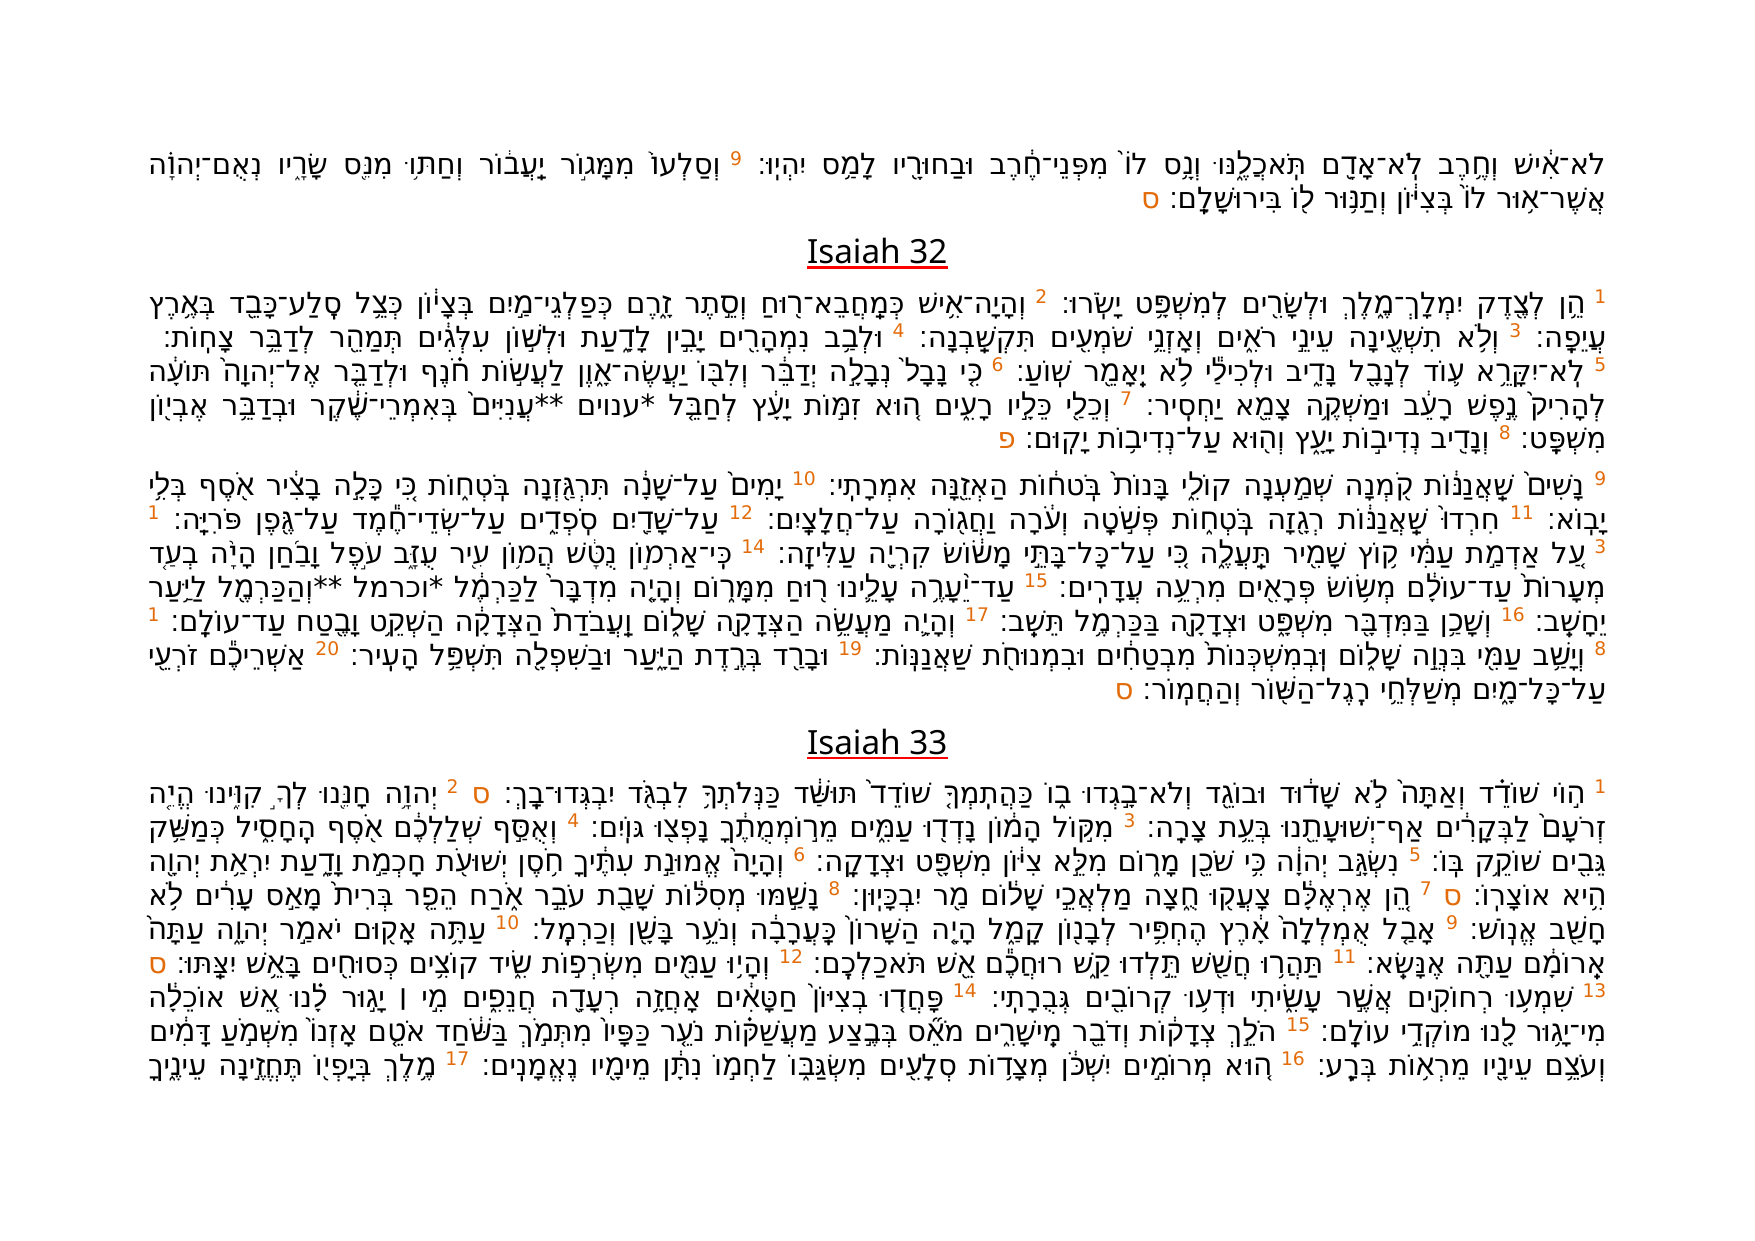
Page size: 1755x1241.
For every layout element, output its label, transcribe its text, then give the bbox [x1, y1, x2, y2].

text 1 הֵ֥ן לְצֶ֖דֶק יִמְלָךְ־מֶ֑לֶךְ וּלְשָׂרִ֖ים לְמִשְׁפָּ֥ט יָשֹֽׂרוּ׃ 2 וְהָיָה־אִ֥ישׁ כְּמַֽחֲבֵא־ר֖וּחַ וְסֵ֣תֶר זָ֑רֶם כְּפַלְגֵי־מַ֣יִם בְּצָי֔וֹן כְּצֵ֥ל סֶֽלַע־כָּבֵ֖ד בְּאֶ֥רֶץ עֲיֵפָֽה׃ ‬‬‬3 וְלֹ֥א תִשְׁעֶ֖ינָה עֵינֵ֣י רֹאִ֑ים וְאָזְנֵ֥י שֹׁמְעִ֖ים תִּקְשַֽׁבְנָה׃ ‬‬‬4 וּלְבַ֥ב נִמְהָרִ֖ים יָבִ֣ין לָדָ֑עַת וּלְשׁ֣וֹן עִלְּגִ֔ים תְּמַהֵ֖ר לְדַבֵּ֥ר צָחֽוֹת׃ ‬‬‬5 לֹֽא־יִקָּרֵ֥א ע֛וֹד לְנָבָ֖ל נָדִ֑יב וּלְכִילַ֕י לֹ֥א יֵֽאָמֵ֖ר שֽׁוֹעַ׃ ‬‬‬6 כִּ֤י נָבָל֙ נְבָלָ֣ה יְדַבֵּ֔ר וְלִבּ֖וֹ יַעֲשֶׂה־אָ֑וֶן לַעֲשׂ֣וֹת חֹ֗נֶף וּלְדַבֵּ֤ר אֶל־יְהוָה֙ תּוֹעָ֔ה לְהָרִיק֙ נֶ֣פֶשׁ רָעֵ֔ב וּמַשְׁקֶ֥ה צָמֵ֖א יַחְסִֽיר׃ ‬‬‬7 וְכֵלַ֖י כֵּלָ֣יו רָעִ֑ים ה֚וּא זִמּ֣וֹת יָעָ֔ץ לְחַבֵּ֤ל *ענוים **עֲנִיִּים֙ בְּאִמְרֵי־שֶׁ֔קֶר וּבְדַבֵּ֥ר אֶבְי֖וֹן מִשְׁפָּֽט׃ ‬‬‬8 וְנָדִ֖יב נְדִיב֣וֹת יָעָ֑ץ וְה֖וּא עַל־נְדִיב֥וֹת יָקֽוּם׃ פ ‬‬‬‬‬‬‬‬‬‬ [148, 286, 1606, 456]
text לֹא־אִ֔ישׁ וְחֶ֥רֶב לֹֽא־אָדָ֖ם תֹּֽאכֲלֶ֑נּוּ וְנָ֥ס לוֹ֙ מִפְּנֵי־חֶ֔רֶב וּבַחוּרָ֖יו לָמַ֥ס יִהְיֽוּ׃ ‬‬‬9 וְסַלְעוֹ֙ מִמָּג֣וֹר יַֽעֲב֔וֹר וְחַתּ֥וּ מִנֵּ֖ס שָׂרָ֑יו נְאֻם־יְהוָ֗ה אֲשֶׁר־א֥וּר לוֹ֙ בְּצִיּ֔וֹן וְתַנּ֥וּר ל֖וֹ בִּירוּשָׁלָֽ͏ִם׃ ס ‬‬‬‬‬‬‬‬‬‬‬ [148, 148, 1606, 216]
text 9 נָשִׁים֙ שַֽׁאֲנַנּ֔וֹת קֹ֖מְנָה שְׁמַ֣עְנָה קוֹלִ֑י בָּנוֹת֙ בֹּֽטח֔וֹת הַאְזֵ֖נָּה אִמְרָתִֽי׃ ‬‬‬10 יָמִים֙ עַל־שָׁנָ֔ה תִּרְגַּ֖זְנָה בֹּֽטְח֑וֹת כִּ֚י כָּלָ֣ה בָצִ֔יר אֹ֖סֶף בְּלִ֥י יָבֽוֹא׃ ‬‬‬11 חִרְדוּ֙ שַֽׁאֲנַנּ֔וֹת רְגָ֖זָה בֹּֽטְח֑וֹת פְּשֹׁ֣טָֽה וְעֹ֔רָה וַחֲג֖וֹרָה עַל־חֲלָצָֽיִם׃ ‬‬‬12 עַל־שָׁדַ֖יִם סֹֽפְדִ֑ים עַל־שְׂדֵי־חֶ֕מֶד עַל־גֶּ֖פֶן פֹּרִיָּֽה׃ ‬‬‬13 עַ֚ל אַדְמַ֣ת עַמִּ֔י ק֥וֹץ שָׁמִ֖יר תַּֽעֲלֶ֑ה כִּ֚י עַל־כָּל־בָּתֵּ֣י מָשׂ֔וֹשׂ קִרְיָ֖ה עַלִּיזָֽה׃ ‬‬‬14 כִּֽי־אַרְמ֣וֹן נֻטָּ֔שׁ הֲמ֥וֹן עִ֖יר עֻזָּ֑ב עֹ֣פֶל וָבַ֜חַן הָיָ֨ה בְעַ֤ד מְעָרוֹת֙ עַד־עוֹלָ֔ם מְשׂ֥וֹשׂ פְּרָאִ֖ים מִרְעֵ֥ה עֲדָרִֽים׃ ‬‬‬15 עַד־יֵ֨עָרֶ֥ה עָלֵ֛ינוּ ר֖וּחַ מִמָּר֑וֹם וְהָיָ֤ה מִדְבָּר֙ לַכַּרְמֶ֔ל *וכרמל **וְהַכַּרְמֶ֖ל לַיַּ֥עַר יֵחָשֵֽׁב׃ ‬‬‬16 וְשָׁכַ֥ן בַּמִּדְבָּ֖ר מִשְׁפָּ֑ט וּצְדָקָ֖ה בַּכַּרְמֶ֥ל תֵּשֵֽׁב׃ ‬‬‬17 וְהָיָ֛ה מַעֲשֵׂ֥ה הַצְּדָקָ֖ה שָׁל֑וֹם וַֽעֲבֹדַת֙ הַצְּדָקָ֔ה הַשְׁקֵ֥ט וָבֶ֖טַח עַד־עוֹלָֽם׃ ‬‬‬18 וְיָשַׁ֥ב עַמִּ֖י בִּנְוֵ֣ה שָׁל֑וֹם וּֽבְמִשְׁכְּנוֹת֙ מִבְטַחִ֔ים וּבִמְנוּחֹ֖ת שַׁאֲנַנּֽוֹת׃ ‬‬‬19 וּבָרַ֖ד בְּרֶ֣דֶת הַיָּ֑עַר וּבַשִּׁפְלָ֖ה תִּשְׁפַּ֥ל הָעִֽיר׃ ‬‬‬20 אַשְׁרֵיכֶ֕ם זֹרְעֵ֖י עַל־כָּל־מָ֑יִם מְשַׁלְּחֵ֥י רֶֽגֶל־הַשּׁ֖וֹר וְהַחֲמֽוֹר׃ ס ‬‬‬‬‬‬‬‬‬‬‬‬‬‬‬ [148, 468, 1606, 706]
text Isaiah 33 [148, 718, 1606, 764]
text Isaiah 32 [148, 228, 1606, 273]
text 1 ה֣וֹי שׁוֹדֵ֗ד וְאַתָּה֙ לֹ֣א שָׁד֔וּד וּבוֹגֵ֖ד וְלֹא־בָ֣גְדוּ ב֑וֹ כַּהֲתִֽמְךָ֤ שׁוֹדֵד֙ תּוּשַּׁ֔ד כַּנְּלֹתְךָ֥ לִבְגֹּ֖ד יִבְגְּדוּ־בָֽךְ׃ ס 2 יְהוָ֥ה חָנֵּ֖נוּ לְךָ֣ קִוִּ֑ינוּ הֱיֵ֤ה זְרֹעָם֙ לַבְּקָרִ֔ים אַף־יְשׁוּעָתֵ֖נוּ בְּעֵ֥ת צָרָֽה׃ ‬‬‬3 מִקּ֣וֹל הָמ֔וֹן נָדְד֖וּ עַמִּ֑ים מֵר֣וֹמְמֻתֶ֔ךָ נָפְצ֖וּ גּוֹיִֽם׃ ‬‬‬4 וְאֻסַּ֣ף שְׁלַלְכֶ֔ם אֹ֖סֶף הֶֽחָסִ֑יל כְּמַשַּׁ֥ק גֵּבִ֖ים שׁוֹקֵ֥ק בּֽוֹ׃ ‬‬‬5 נִשְׂגָּ֣ב יְהוָ֔ה כִּ֥י שֹׁכֵ֖ן מָר֑וֹם מִלֵּ֣א צִיּ֔וֹן מִשְׁפָּ֖ט וּצְדָקָֽה׃ ‬‬‬6 וְהָיָה֙ אֱמוּנַ֣ת עִתֶּ֔יךָ חֹ֥סֶן יְשׁוּעֹ֖ת חָכְמַ֣ת וָדָ֑עַת יִרְאַ֥ת יְהוָ֖ה הִ֥יא אוֹצָרֽוֹ׃ ס ‬‬‬7 הֵ֚ן אֶרְאֶלָּ֔ם צָעֲק֖וּ חֻ֑צָה מַלְאֲכֵ֣י שָׁל֔וֹם מַ֖ר יִבְכָּיֽוּן׃ ‬‬‬8 נָשַׁ֣מּוּ מְסִלּ֔וֹת שָׁבַ֖ת עֹבֵ֣ר אֹ֑רַח הֵפֵ֤ר בְּרִית֙ מָאַ֣ס עָרִ֔ים לֹ֥א חָשַׁ֖ב אֱנֽוֹשׁ׃ ‬‬‬9 אָבַ֤ל אֻמְלְלָה֙ אָ֔רֶץ הֶחְפִּ֥יר לְבָנ֖וֹן קָמַ֑ל הָיָ֤ה הַשָּׁרוֹן֙ כָּֽעֲרָבָ֔ה וְנֹעֵ֥ר בָּשָׁ֖ן וְכַרְמֶֽל׃ ‬‬‬10 עַתָּ֥ה אָק֖וּם יֹאמַ֣ר יְהוָ֑ה עַתָּה֙ אֵֽרוֹמָ֔ם עַתָּ֖ה אֶנָּשֵֽׂא׃ ‬‬‬11 תַּהֲר֥וּ חֲשַׁ֖שׁ תֵּ֣לְדוּ קַ֑שׁ רוּחֲכֶ֕ם אֵ֖שׁ תֹּאכַלְכֶֽם׃ ‬‬‬12 וְהָי֥וּ עַמִּ֖ים מִשְׂרְפ֣וֹת שִׂ֑יד קוֹצִ֥ים כְּסוּחִ֖ים בָּאֵ֥שׁ יִצַּֽתּוּ׃ ס ‬‬‬13 שִׁמְע֥וּ רְחוֹקִ֖ים אֲשֶׁ֣ר עָשִׂ֑יתִי וּדְע֥וּ קְרוֹבִ֖ים גְּבֻרָתִֽי׃ ‬‬‬14 פָּחֲד֤וּ בְצִיּוֹן֙ חַטָּאִ֔ים אָחֲזָ֥ה רְעָדָ֖ה חֲנֵפִ֑ים מִ֣י ׀ יָג֣וּר לָ֗נוּ אֵ֚שׁ אוֹכֵלָ֔ה מִי־יָג֥וּר לָ֖נוּ מוֹקְדֵ֥י עוֹלָֽם׃ ‬‬‬15 הֹלֵ֣ךְ צְדָק֔וֹת וְדֹבֵ֖ר מֵֽישָׁרִ֑ים מֹאֵ֞ס בְּבֶ֣צַע מַעֲשַׁקּ֗וֹת נֹעֵ֤ר כַּפָּיו֙ מִתְּמֹ֣ךְ בַּשֹּׁ֔חַד אֹטֵ֤ם אָזְנוֹ֙ מִשְּׁמֹ֣עַ דָּמִ֔ים וְעֹצֵ֥ם עֵינָ֖יו מֵרְא֥וֹת בְּרֽ͏ָע׃ ‬‬‬16 ה֚וּא מְרוֹמִ֣ים יִשְׁכֹּ֔ן מְצָד֥וֹת סְלָעִ֖ים מִשְׂגַּבּ֑וֹ לַחְמ֣וֹ נִתָּ֔ן מֵימָ֖יו נֶאֱמָנִֽים׃ ‬‬‬17 מֶ֥לֶךְ בְּיָפְי֖וֹ תֶּחֱזֶ֣ינָה עֵינֶ֑יךָ תִּרְאֶ֖ינָה אֶ֥רֶץ מַרְחַקִּֽים׃ ‬‬‬18 לִבְּךָ֖ יֶהְגֶּ֣ה אֵימָ֑ה אַיֵּ֤ה סֹפֵר֙ אַיֵּ֣ה שֹׁקֵ֔ל אַיֵּ֖ה סֹפֵ֥ר אֶת־הַמִּגְדָּלִֽים׃ ‬‬‬19 אֶת־עַ֥ם נוֹעָ֖ז לֹ֣א תִרְאֶ֑ה עַ֣ם עִמְקֵ֤י שָׂפָה֙ מִשְּׁמ֔וֹעַ נִלְעַ֥ג לָשׁ֖וֹן אֵ֥ין בִּינָֽה׃ ‬‬‬20 חֲזֵ֣ה צִיּ֔וֹן קִרְיַ֖ת מֽוֹעֲדֵ֑נוּ עֵינֶיךָ֩ תִרְאֶ֨ינָה יְרוּשָׁלִַ֜ם נָוֶ֣ה שַׁאֲנָ֗ן אֹ֤הֶל בַּל־יִצְעָן֙ בַּל־יִסַּ֤ע יְתֵֽדֹתָיו֙ לָנֶ֔צַח וְכָל־חֲבָלָ֖יו בַּל־יִנָּתֵֽקוּ׃ ‬‬‬21 כִּ֣י אִם־שָׁ֞ם אַדִּ֤יר יְהוָה֙ לָ֔נוּ מְקוֹם־נְהָרִ֥ים יְאֹרִ֖ים רַחֲבֵ֣י יָדָ֑יִם בַּל־תֵּ֤לֶךְ בּוֹ֙ אֳנִי־שַׁ֔יִט וְצִ֥י אַדִּ֖יר לֹ֥א יַעַבְרֶֽנּוּ׃ ‬‬‬22 כִּ֤י יְהוָה֙ שֹׁפְטֵ֔נוּ יְהוָ֖ה מְחֹקְקֵ֑נוּ יְהוָ֥ה מַלְכֵּ֖נוּ ה֥וּא יוֹשִׁיעֵֽנוּ׃ ‬‬‬23 נִטְּשׁ֖וּ חֲבָלָ֑יִךְ בַּל־יְחַזְּק֤וּ כֵן־תָּרְנָם֙ בַּל־פָּ֣רְשׂוּ נֵ֔ס אָ֣ז חֻלַּ֤ק עַֽד־שָׁלָל֙ מַרְבֶּ֔ה פִּסְחִ֖ים בָּ֥זְזוּ בַֽז׃ ‬‬‬24 וּבַל־יֹאמַ֥ר שָׁכֵ֖ן חָלִ֑יתִי הָעָ֛ם הַיֹּשֵׁ֥ב בָּ֖הּ נְשֻׂ֥א עָוֺֽן׃ ‬‬‬‬‬‬‬‬‬‬‬‬‬‬‬‬‬‬‬‬‬‬‬‬‬‬ [148, 776, 1606, 1082]
